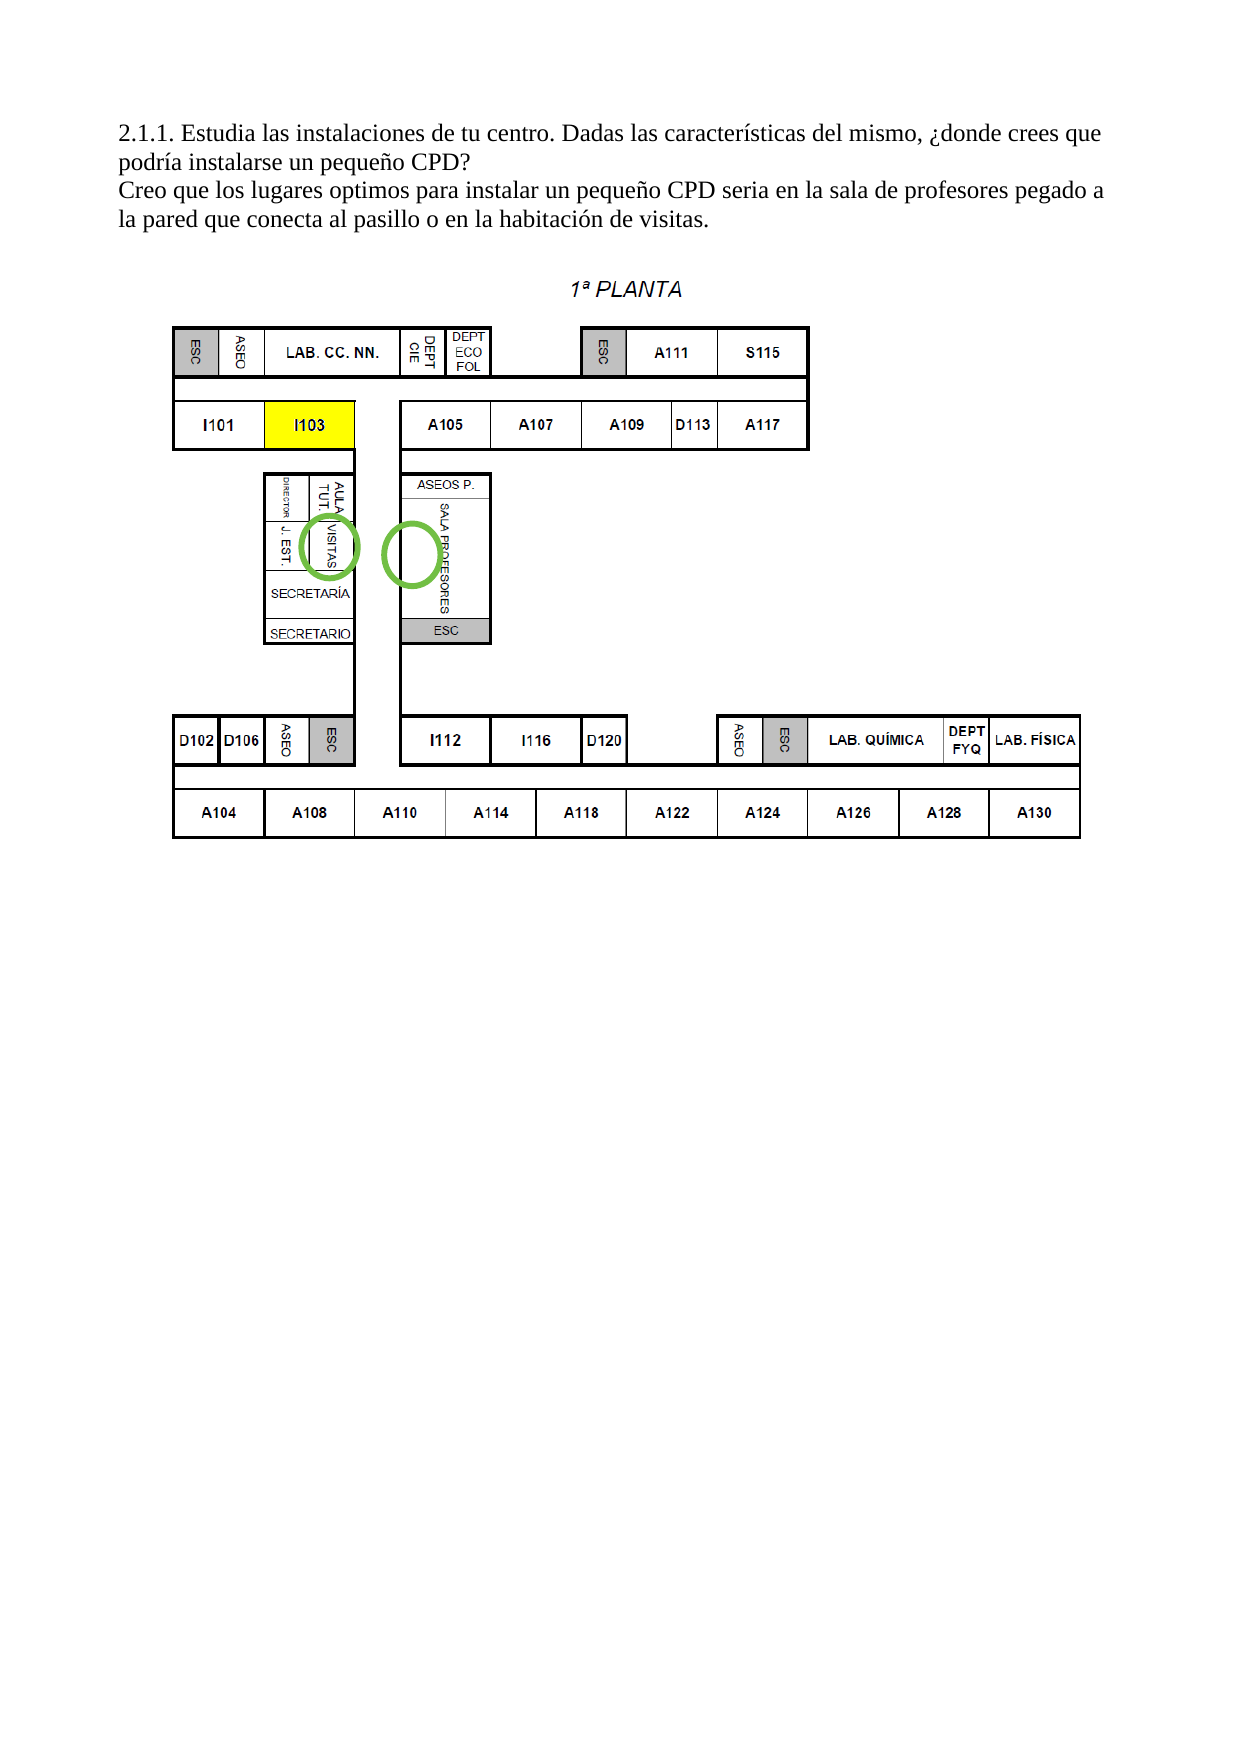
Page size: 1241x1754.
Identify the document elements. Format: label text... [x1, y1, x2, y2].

text 2.1.1. Estudia las instalaciones de tu centro. Dadas las características del mismo, ¿donde crees que podría instalarse un pequeño CPD? [118, 118, 1122, 176]
text Creo que los lugares optimos para instalar un pequeño CPD seria en la sala de profesores pegado a la pared que conecta al pasillo o en la habitación de visitas. [118, 176, 1122, 233]
picture [118, 261, 1123, 854]
